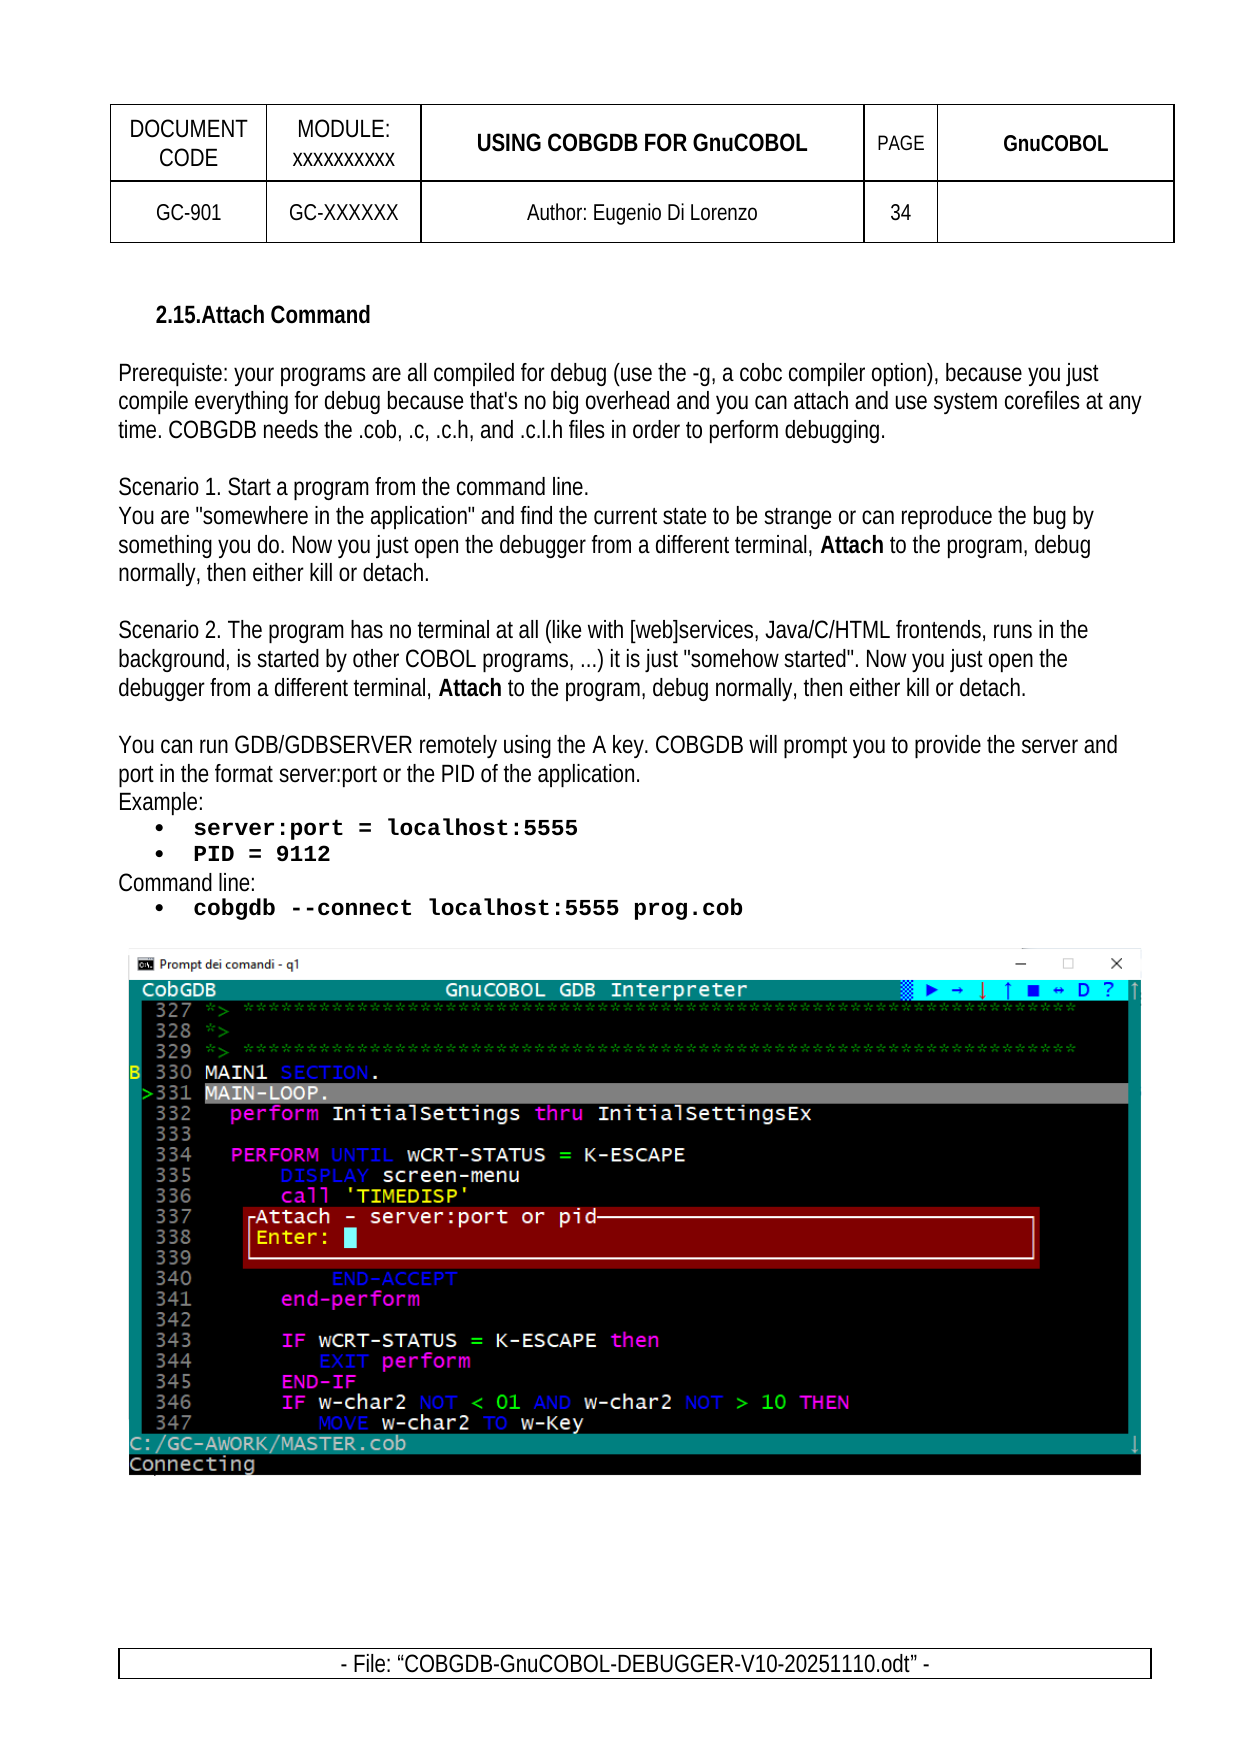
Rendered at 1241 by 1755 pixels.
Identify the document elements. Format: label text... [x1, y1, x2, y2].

text Prerequiste: your programs are all compiled for debug (use the -g, a cobc compiler option), because you just compile everything for debug because that's no big overhead and you can attach and use system corefiles at any time. COBGDB needs the .cob, .c, .c.h, and .c.l.h files in order to perform debugging. [118, 358, 1152, 444]
subtitle Attach Command [156, 300, 1152, 329]
list PID = 9112 [156, 842, 1152, 868]
text Scenario 1. Start a program from the command line. [118, 472, 1152, 501]
picture [128, 948, 1142, 1476]
text Scenario 2. The program has no terminal at all (like with [web]services, Java/C/HTML frontends, runs in the background, is started by other COBOL programs, ...) it is just "somehow started". Now you just open the debugger from a different terminal, Attach to the program, debug normally, then either kill or detach. [118, 616, 1152, 701]
text Command line: [118, 868, 1152, 897]
text You can run GDB/GDBSERVER remotely using the A key. COBGDB will prompt you to provide the server and port in the format server:port or the PID of the application. [118, 730, 1152, 787]
text Example: [118, 787, 1152, 816]
list server:port = localhost:5555 [156, 816, 1152, 842]
text You are "somewhere in the application" and find the current state to be strange or can reproduce the bug by something you do. Now you just open the debugger from a different terminal, Attach to the program, debug normally, then either kill or detach. [118, 501, 1152, 587]
list cobgdb --connect localhost:5555 prog.cob [156, 897, 1152, 922]
